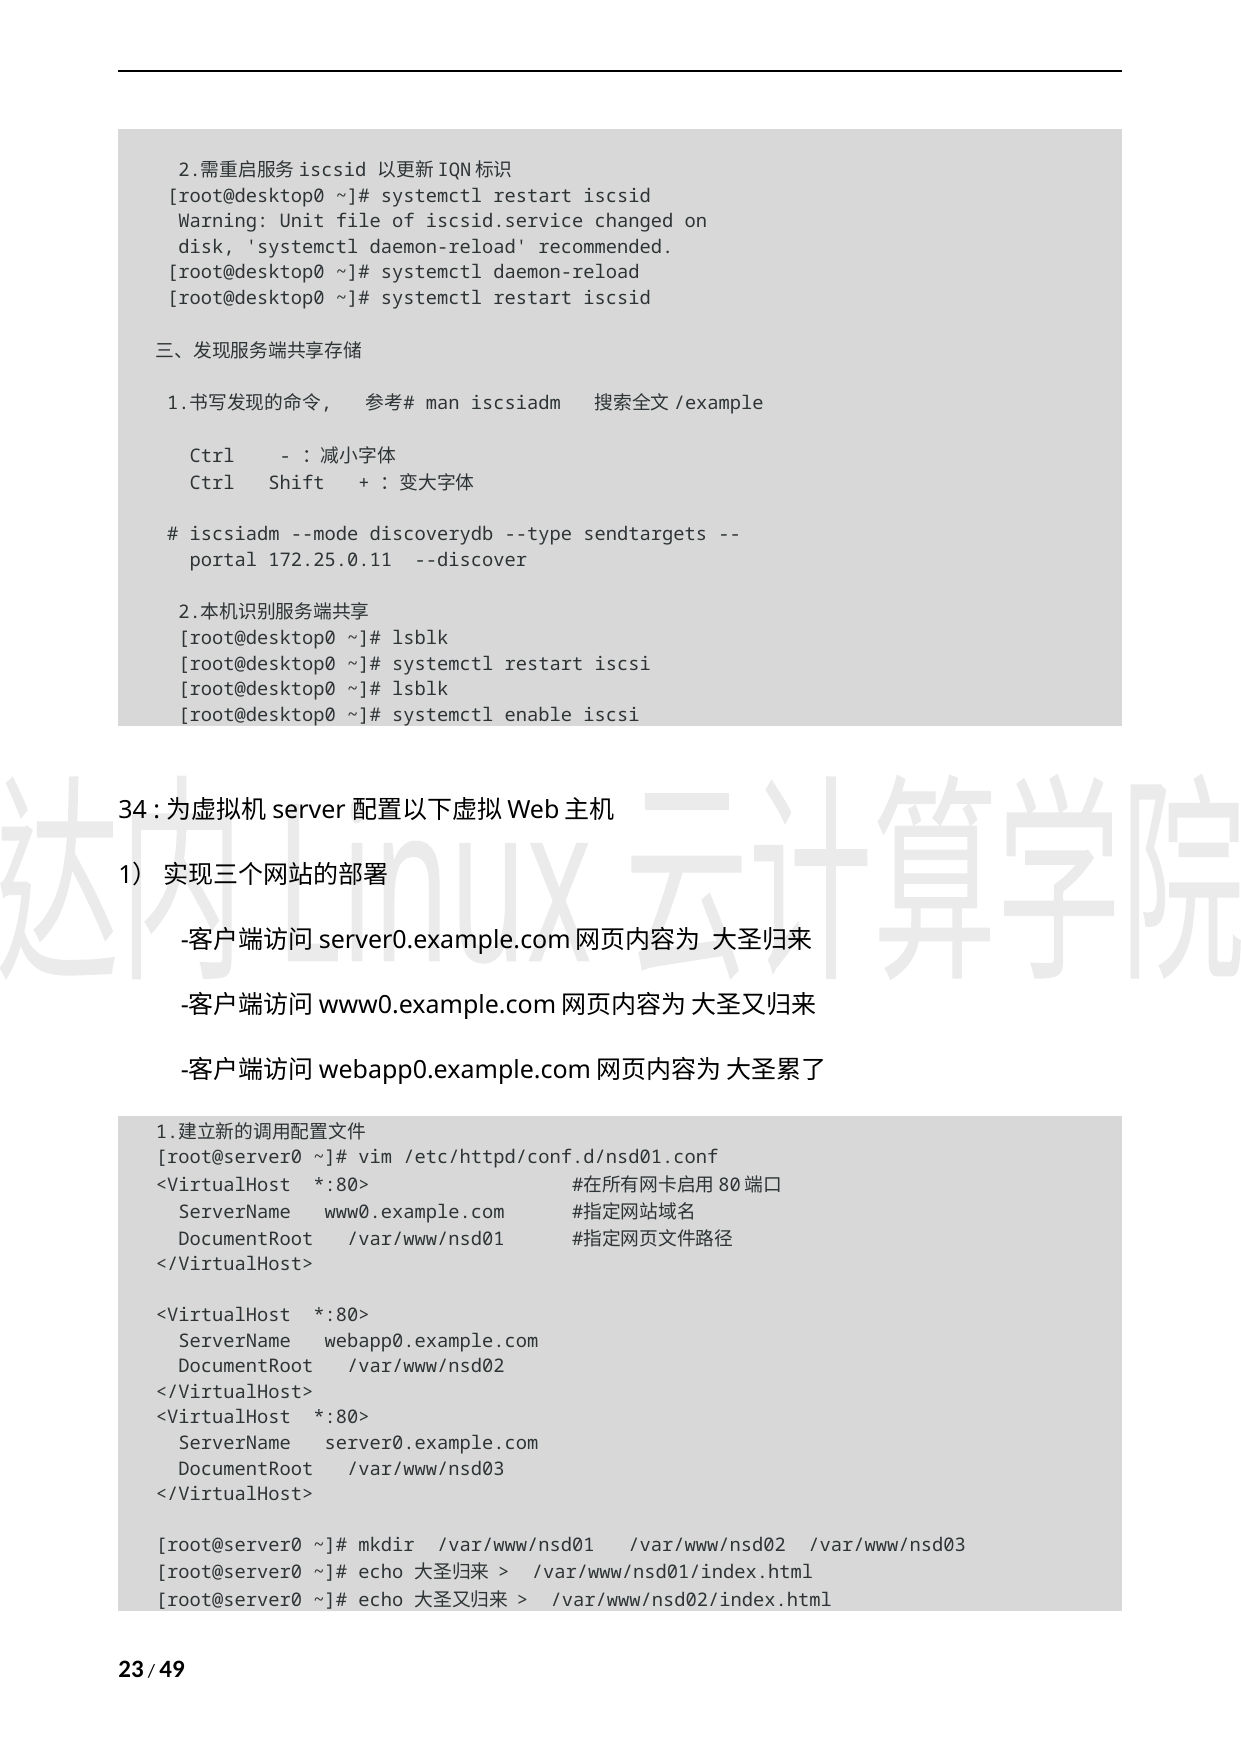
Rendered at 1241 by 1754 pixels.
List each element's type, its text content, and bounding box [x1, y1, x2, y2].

text [root@desktop0 ~]# systemctl restart iscsid [118, 182, 1122, 208]
text -客户端访问www0.example.com网页内容为 大圣又归来 [156, 970, 1122, 1035]
text [root@server0 ~]# echo 大圣又归来 > /var/www/nsd02/index.html [118, 1584, 1122, 1611]
text <VirtualHost *:80> [118, 1302, 1122, 1327]
text 1.书写发现的命令, 参考# man iscsiadm 搜索全文 /example [118, 388, 1122, 415]
text [root@desktop0 ~]# systemctl restart iscsid [118, 284, 1122, 310]
text 三、发现服务端共享存储 [118, 335, 1122, 362]
text portal 172.25.0.11 --discover [118, 546, 1122, 572]
text 2.需重启服务 iscsid 以更新IQN标识 [118, 155, 1122, 182]
text </VirtualHost> [118, 1251, 1122, 1276]
text </VirtualHost> [118, 1480, 1122, 1506]
text DocumentRoot /var/www/nsd03 [118, 1455, 1122, 1480]
text <VirtualHost *:80> #在所有网卡启用80端口 [118, 1169, 1122, 1196]
text 34 : 为虚拟机 server 配置以下虚拟Web主机 [118, 775, 1122, 840]
text ServerName webapp0.example.com [118, 1327, 1122, 1353]
text [root@desktop0 ~]# lsblk [118, 675, 1122, 701]
text [root@desktop0 ~]# systemctl enable iscsi [118, 701, 1122, 726]
text [root@desktop0 ~]# lsblk [118, 624, 1122, 650]
text Warning: Unit file of iscsid.service changed on [118, 208, 1122, 233]
text 1.建立新的调用配置文件 [118, 1116, 1122, 1144]
text </VirtualHost> [118, 1378, 1122, 1404]
text 2.本机识别服务端共享 [118, 597, 1122, 624]
text ServerName www0.example.com #指定网站域名 [118, 1196, 1122, 1223]
text Ctrl Shift + ：变大字体 [118, 468, 1122, 495]
text # iscsiadm --mode discoverydb --type sendtargets -- [118, 521, 1122, 546]
text <VirtualHost *:80> [118, 1404, 1122, 1429]
text [root@server0 ~]# mkdir /var/www/nsd01 /var/www/nsd02 /var/www/nsd03 [118, 1531, 1122, 1557]
text DocumentRoot /var/www/nsd01 #指定网页文件路径 [118, 1223, 1122, 1251]
text DocumentRoot /var/www/nsd02 [118, 1353, 1122, 1378]
text ServerName server0.example.com [118, 1429, 1122, 1455]
text disk, 'systemctl daemon-reload' recommended. [118, 233, 1122, 259]
text Ctrl - ：减小字体 [118, 441, 1122, 468]
text [root@desktop0 ~]# systemctl restart iscsi [118, 650, 1122, 675]
text [root@server0 ~]# vim /etc/httpd/conf.d/nsd01.conf [118, 1144, 1122, 1169]
list 实现三个网站的部署 [118, 840, 1122, 905]
text -客户端访问server0.example.com网页内容为 大圣归来 [156, 905, 1122, 970]
text [root@server0 ~]# echo 大圣归来 > /var/www/nsd01/index.html [118, 1557, 1122, 1584]
text -客户端访问webapp0.example.com网页内容为 大圣累了 [156, 1035, 1122, 1100]
text [root@desktop0 ~]# systemctl daemon-reload [118, 259, 1122, 284]
